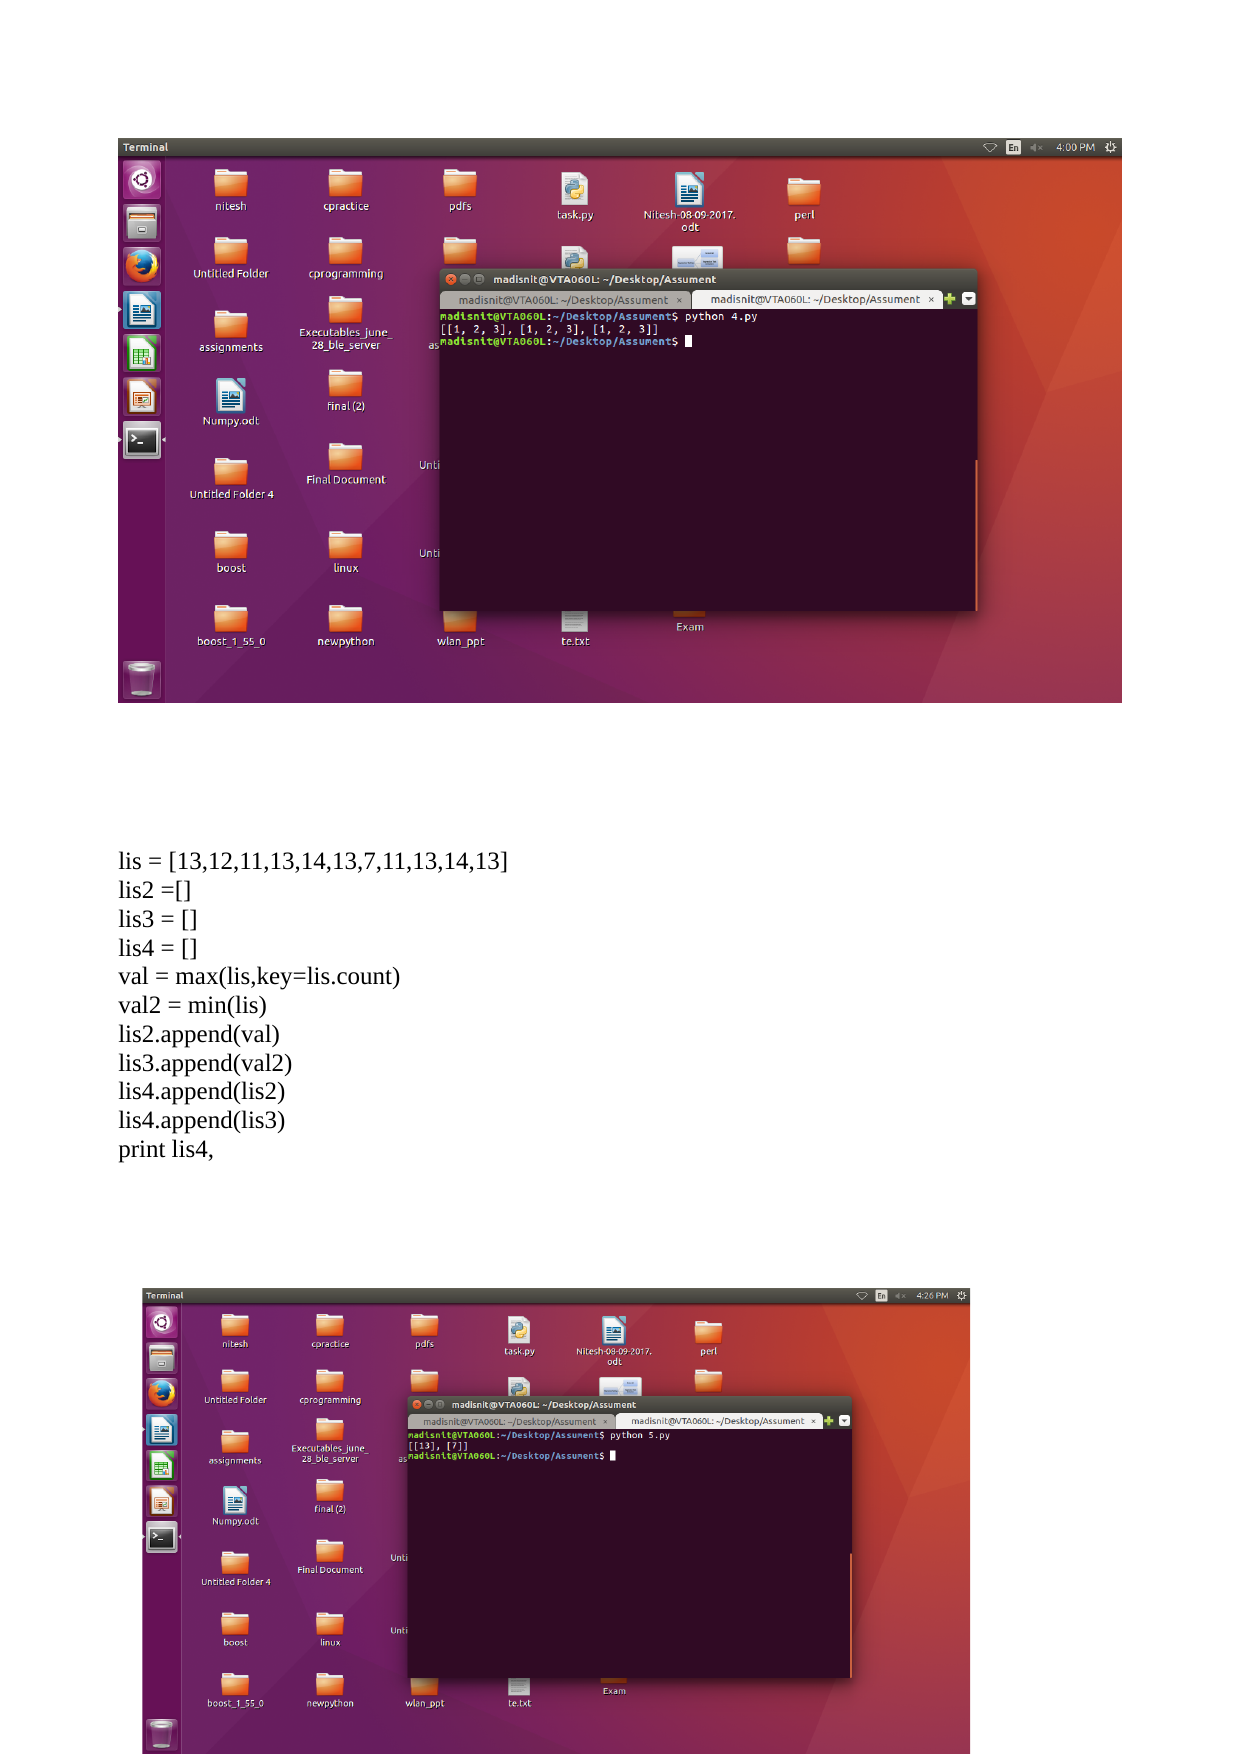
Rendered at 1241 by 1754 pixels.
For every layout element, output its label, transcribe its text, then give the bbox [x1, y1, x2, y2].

text lis3.append(val2) [118, 1048, 1122, 1076]
text val = max(lis,key=lis.count) [118, 961, 1122, 990]
text lis2.append(val) [118, 1019, 1122, 1048]
text lis4.append(lis2) [118, 1076, 1122, 1105]
text val2 = min(lis) [118, 990, 1122, 1019]
text lis3 = [] [118, 904, 1122, 933]
text print lis4, [118, 1134, 1122, 1163]
picture [118, 138, 1122, 703]
text lis4.append(lis3) [118, 1105, 1122, 1134]
picture [142, 1288, 971, 1754]
text lis = [13,12,11,13,14,13,7,11,13,14,13] [118, 846, 1122, 875]
text lis4 = [] [118, 933, 1122, 961]
text lis2 =[] [118, 875, 1122, 904]
